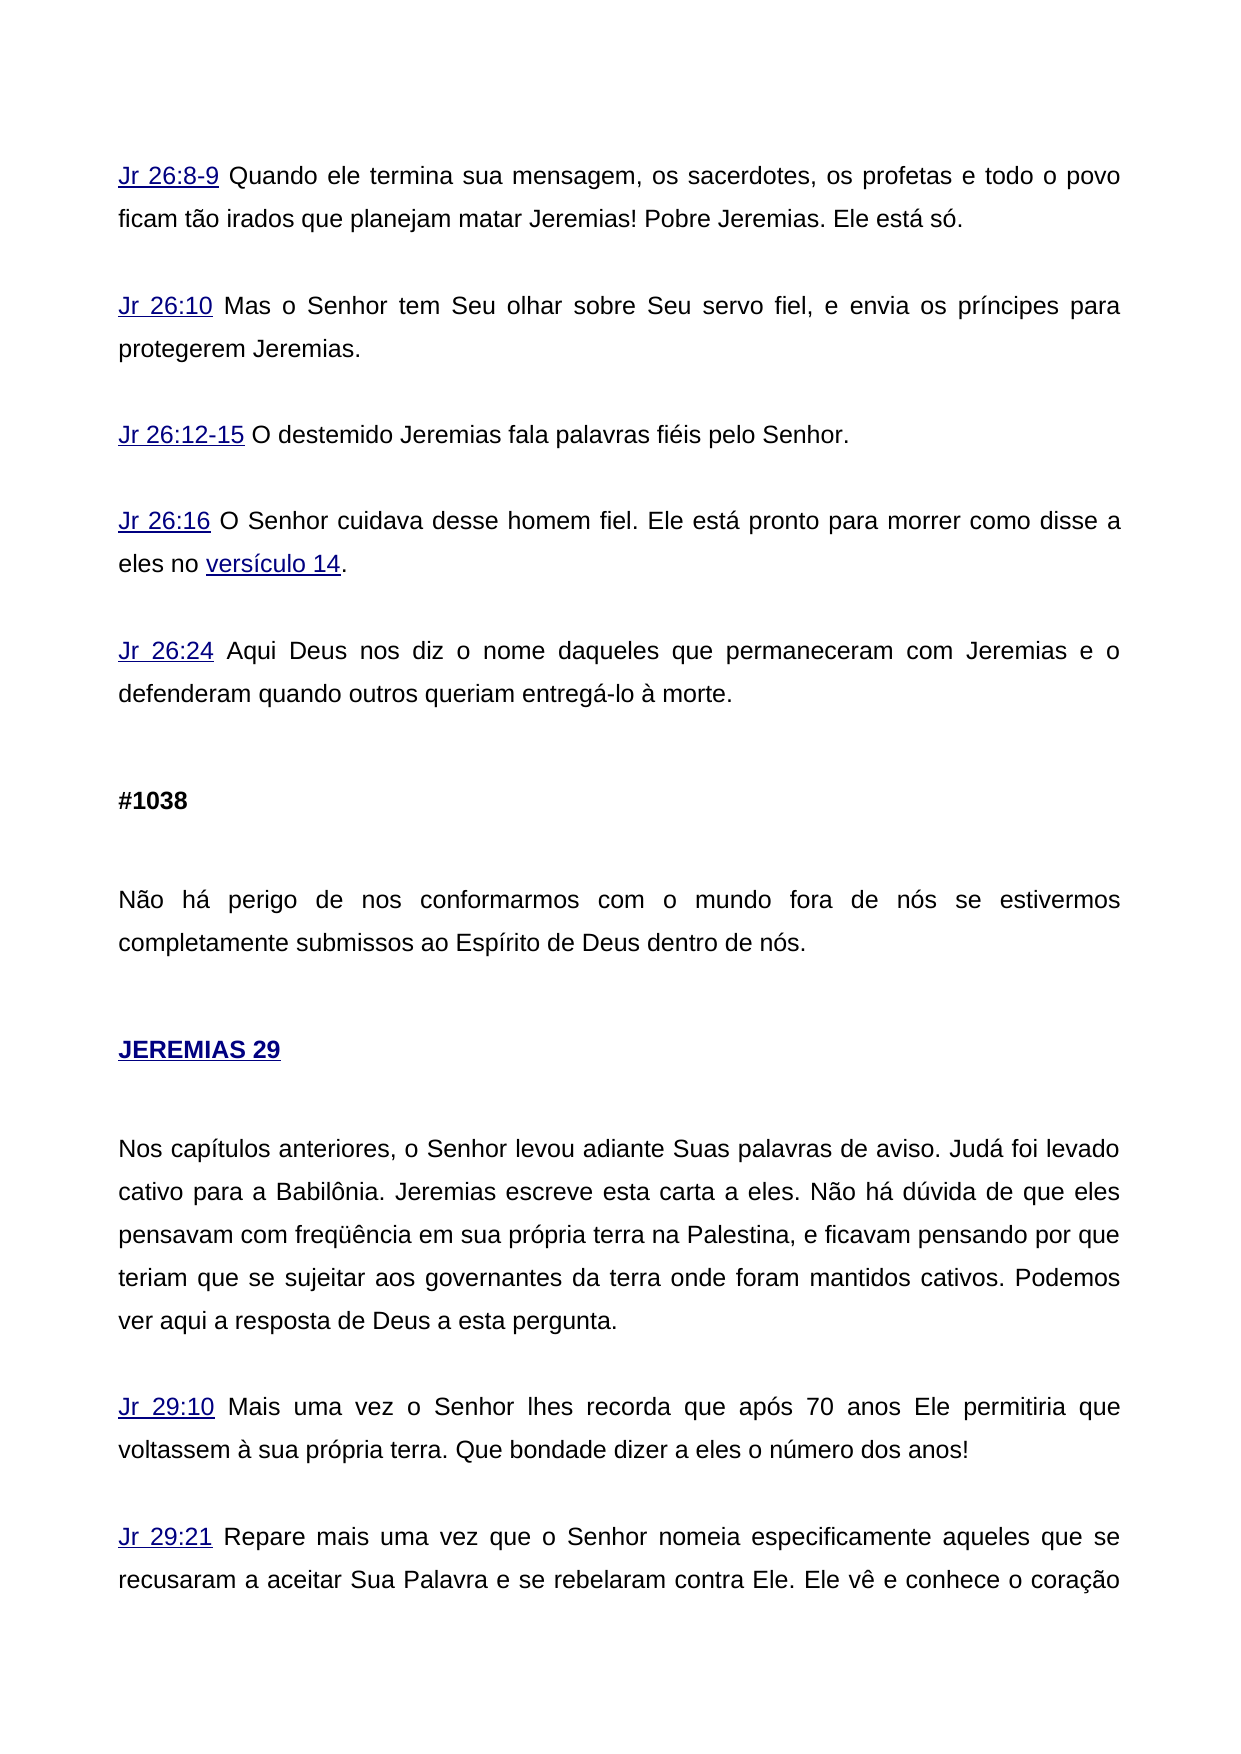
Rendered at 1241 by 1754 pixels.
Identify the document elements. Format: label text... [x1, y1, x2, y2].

text Jr 29:10 Mais uma vez o Senhor lhes recorda que após 70 anos Ele permitiria que voltassem à sua própria terra. Que bondade dizer a eles o número dos anos! [118, 1392, 1122, 1464]
text Jr 29:21 Repare mais uma vez que o Senhor nomeia especificamente aqueles que se recusaram a aceitar Sua Palavra e se rebelaram contra Ele. Ele vê e conhece o coração [118, 1522, 1122, 1593]
text Jr 26:8-9 Quando ele termina sua mensagem, os sacerdotes, os profetas e todo o povo ficam tão irados que planejam matar Jeremias! Pobre Jeremias. Ele está só. [118, 161, 1122, 233]
text Jr 26:12-15 O destemido Jeremias fala palavras fiéis pelo Senhor. [118, 420, 1122, 449]
subtitle #1038 [118, 786, 1122, 814]
text Jr 26:16 O Senhor cuidava desse homem fiel. Ele está pronto para morrer como disse a eles no versículo 14. [118, 506, 1122, 578]
text Jr 26:10 Mas o Senhor tem Seu olhar sobre Seu servo fiel, e envia os príncipes para protegerem Jeremias. [118, 291, 1122, 362]
text Jr 26:24 Aqui Deus nos diz o nome daqueles que permaneceram com Jeremias e o defenderam quando outros queriam entregá-lo à morte. [118, 636, 1122, 707]
text Nos capítulos anteriores, o Senhor levou adiante Suas palavras de aviso. Judá foi levado cativo para a Babilônia. Jeremias escreve esta carta a eles. Não há dúvida de que eles pensavam com freqüência em sua própria terra na Palestina, e ficavam pensando por que teriam que se sujeitar aos governantes da terra onde foram mantidos cativos. Podemos ver aqui a resposta de Deus a esta pergunta. [118, 1133, 1122, 1335]
subtitle JEREMIAS 29 [118, 1035, 1122, 1063]
text Não há perigo de nos conformarmos com o mundo fora de nós se estivermos completamente submissos ao Espírito de Deus dentro de nós. [118, 884, 1122, 956]
